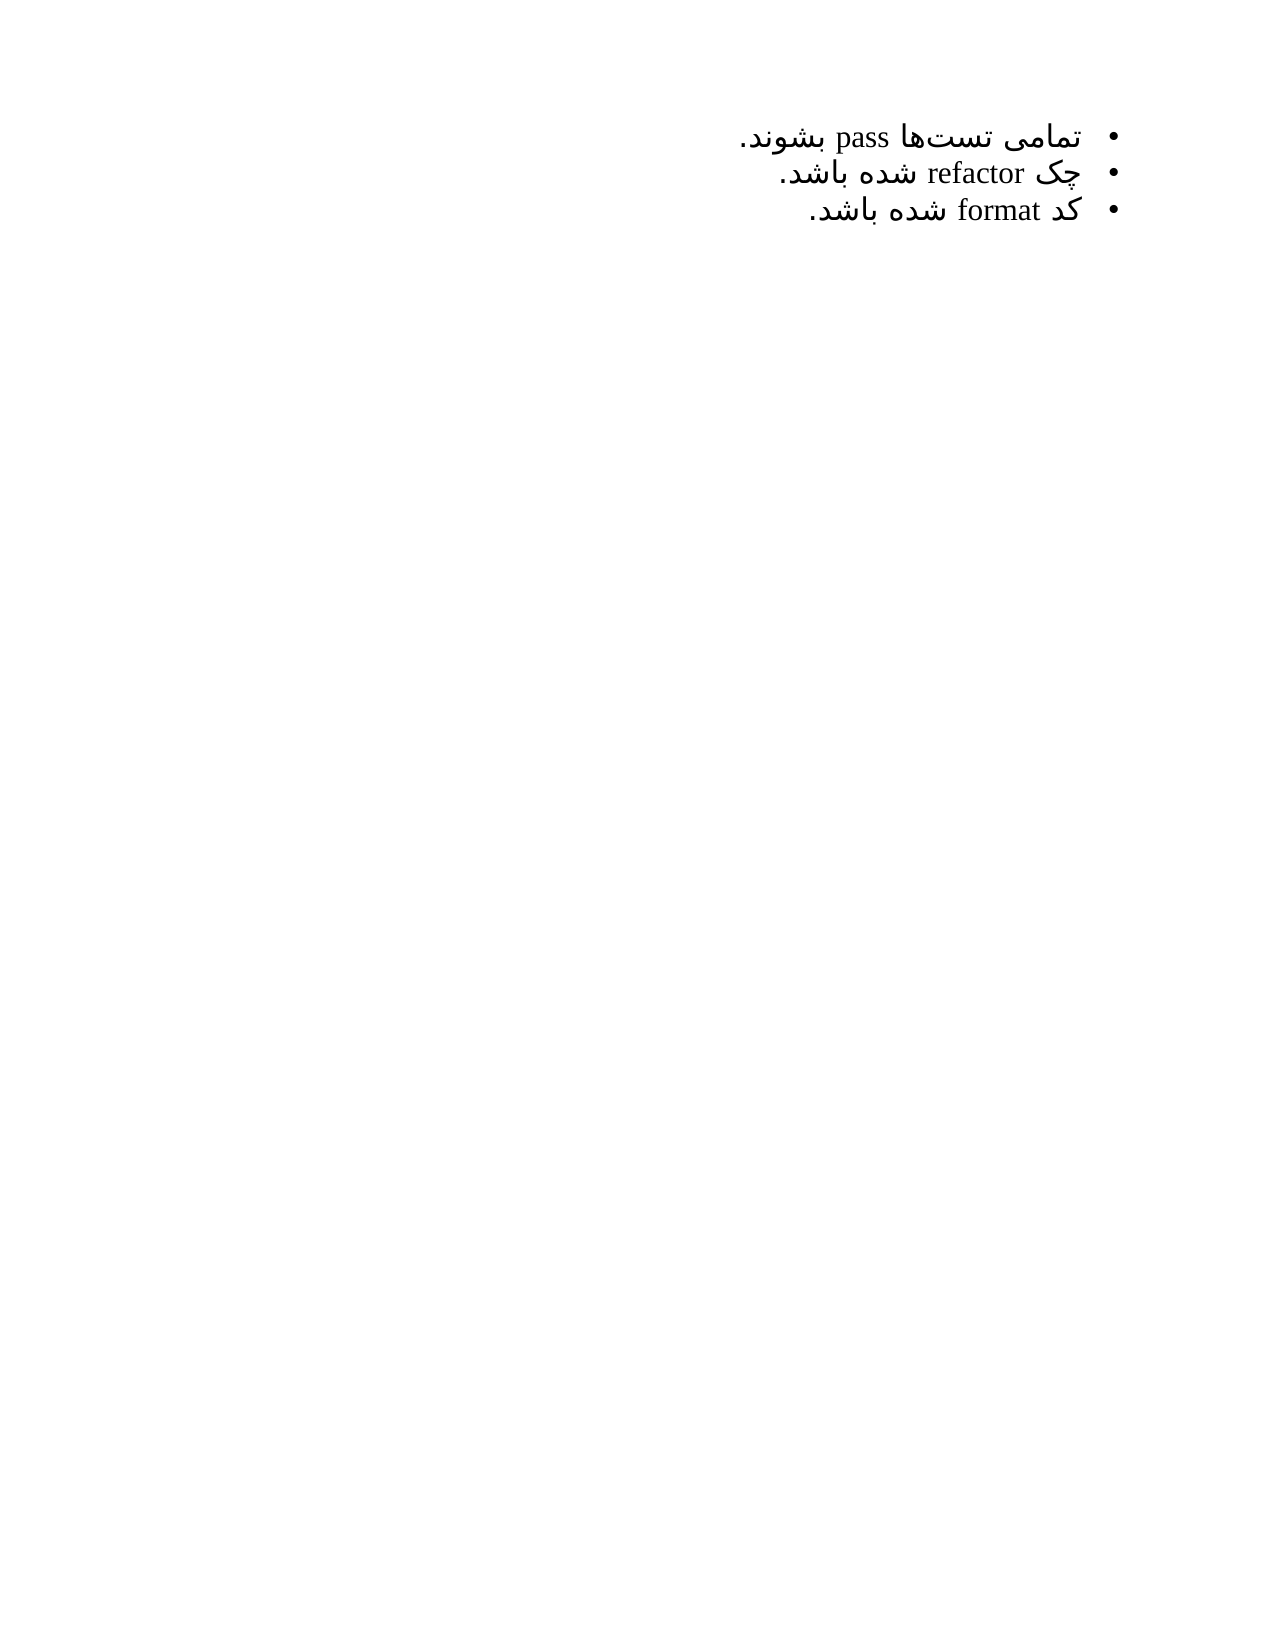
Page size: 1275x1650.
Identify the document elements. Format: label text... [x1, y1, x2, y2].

list چک refactor شده باشد. [118, 154, 1119, 191]
list کد format شده باشد. [118, 191, 1119, 227]
list تمامی تست‌ها pass بشوند. [118, 118, 1119, 154]
